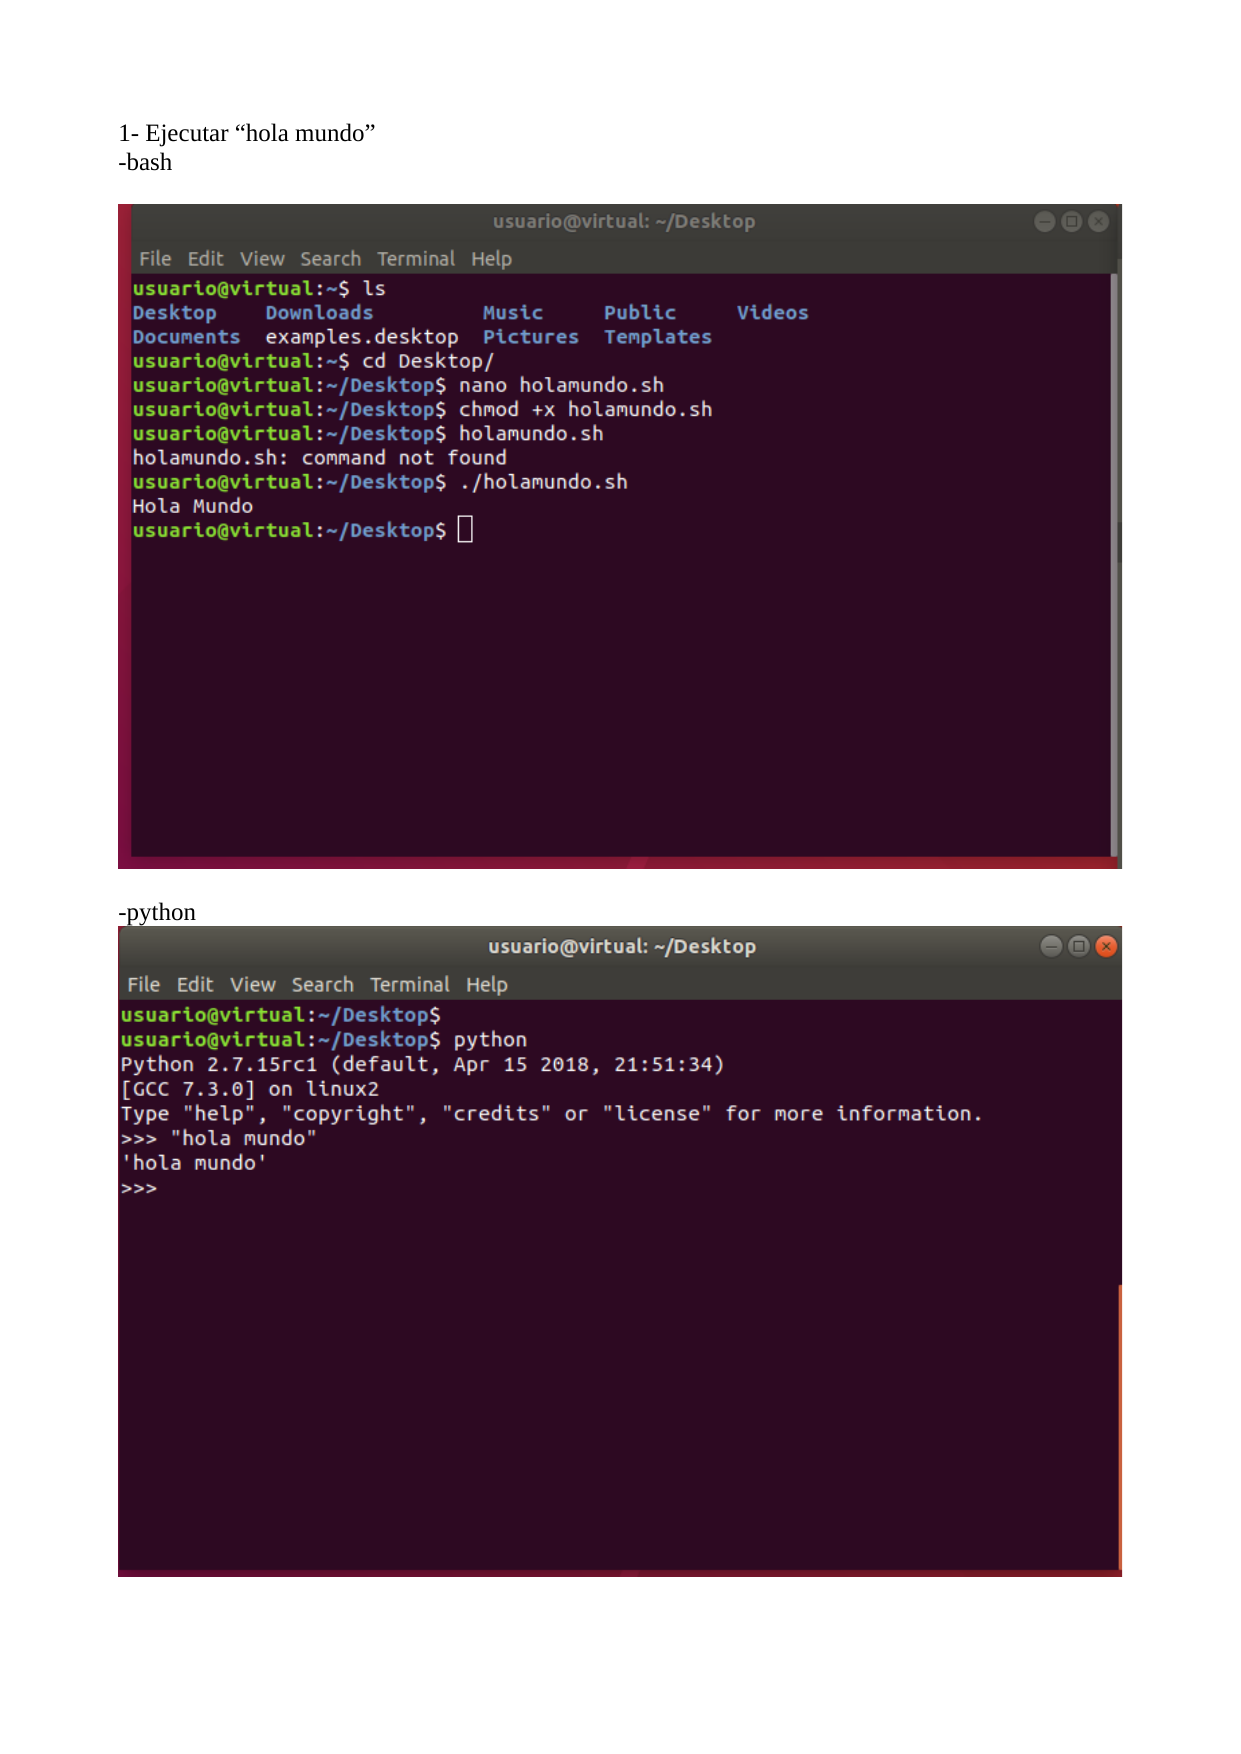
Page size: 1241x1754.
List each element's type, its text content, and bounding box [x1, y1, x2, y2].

text 1- Ejecutar “hola mundo” [118, 118, 1122, 147]
picture [118, 926, 1123, 1577]
text -python [118, 897, 1122, 926]
picture [118, 204, 1123, 869]
text -bash [118, 147, 1122, 176]
